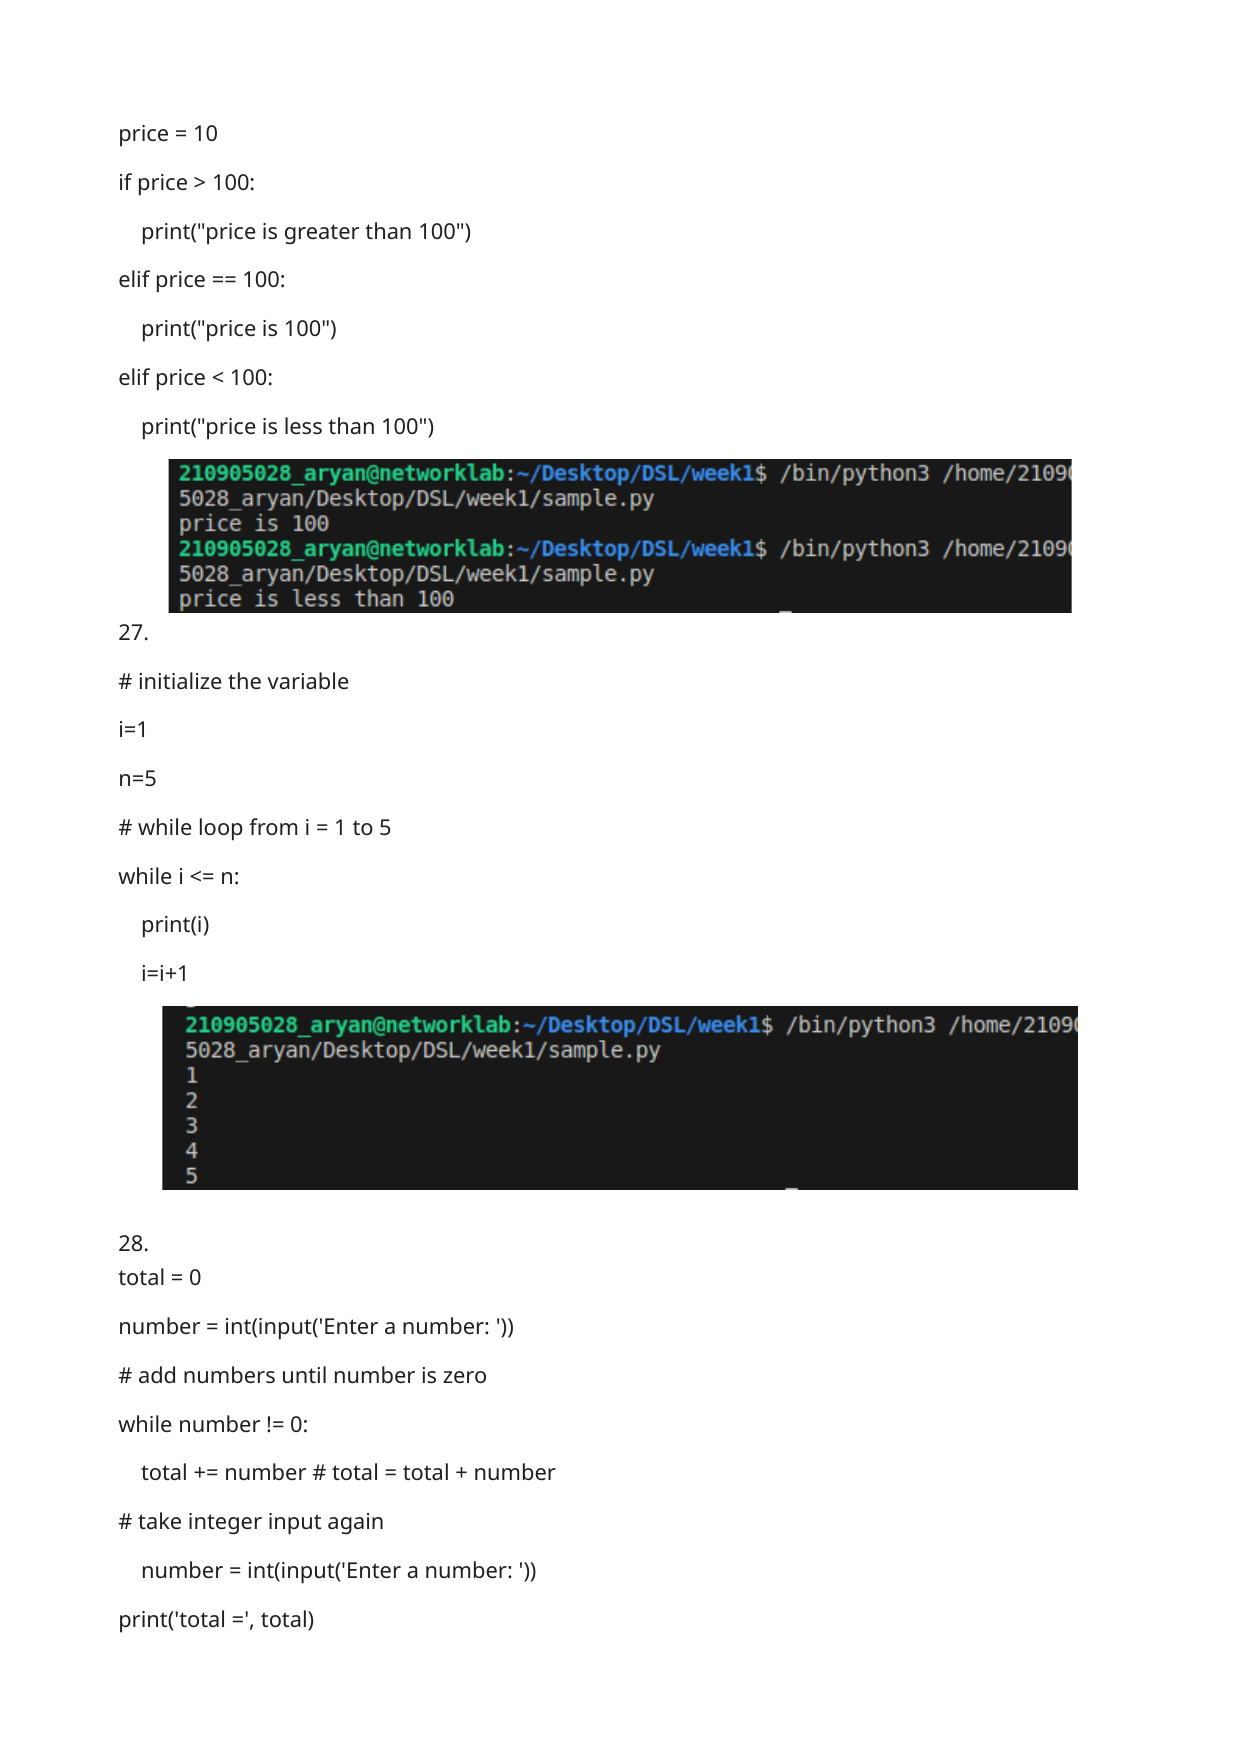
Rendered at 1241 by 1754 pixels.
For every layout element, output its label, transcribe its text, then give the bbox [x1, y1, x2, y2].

text # while loop from i = 1 to 5 [118, 812, 1122, 842]
text price = 10 [118, 118, 1122, 148]
text number = int(input('Enter a number: ')) [118, 1311, 1122, 1341]
text while number != 0: [118, 1409, 1122, 1438]
text n=5 [118, 763, 1122, 793]
text i=i+1 [118, 958, 1122, 988]
picture [168, 459, 1072, 613]
text print("price is greater than 100") [118, 216, 1122, 245]
text print("price is less than 100") [118, 411, 1122, 440]
text number = int(input('Enter a number: ')) [118, 1555, 1122, 1585]
text print(i) [118, 909, 1122, 939]
text while i <= n: [118, 861, 1122, 890]
text # take integer input again [118, 1506, 1122, 1536]
text if price > 100: [118, 167, 1122, 197]
text # initialize the variable [118, 666, 1122, 695]
text total += number # total = total + number [118, 1457, 1122, 1487]
text 27. [118, 459, 1122, 647]
text i=1 [118, 714, 1122, 744]
text # add numbers until number is zero [118, 1360, 1122, 1390]
text elif price == 100: [118, 264, 1122, 294]
text print('total =', total) [118, 1604, 1122, 1633]
text elif price < 100: [118, 362, 1122, 392]
text print("price is 100") [118, 313, 1122, 343]
picture [162, 1006, 1078, 1190]
text 28. total = 0 [118, 1007, 1122, 1292]
